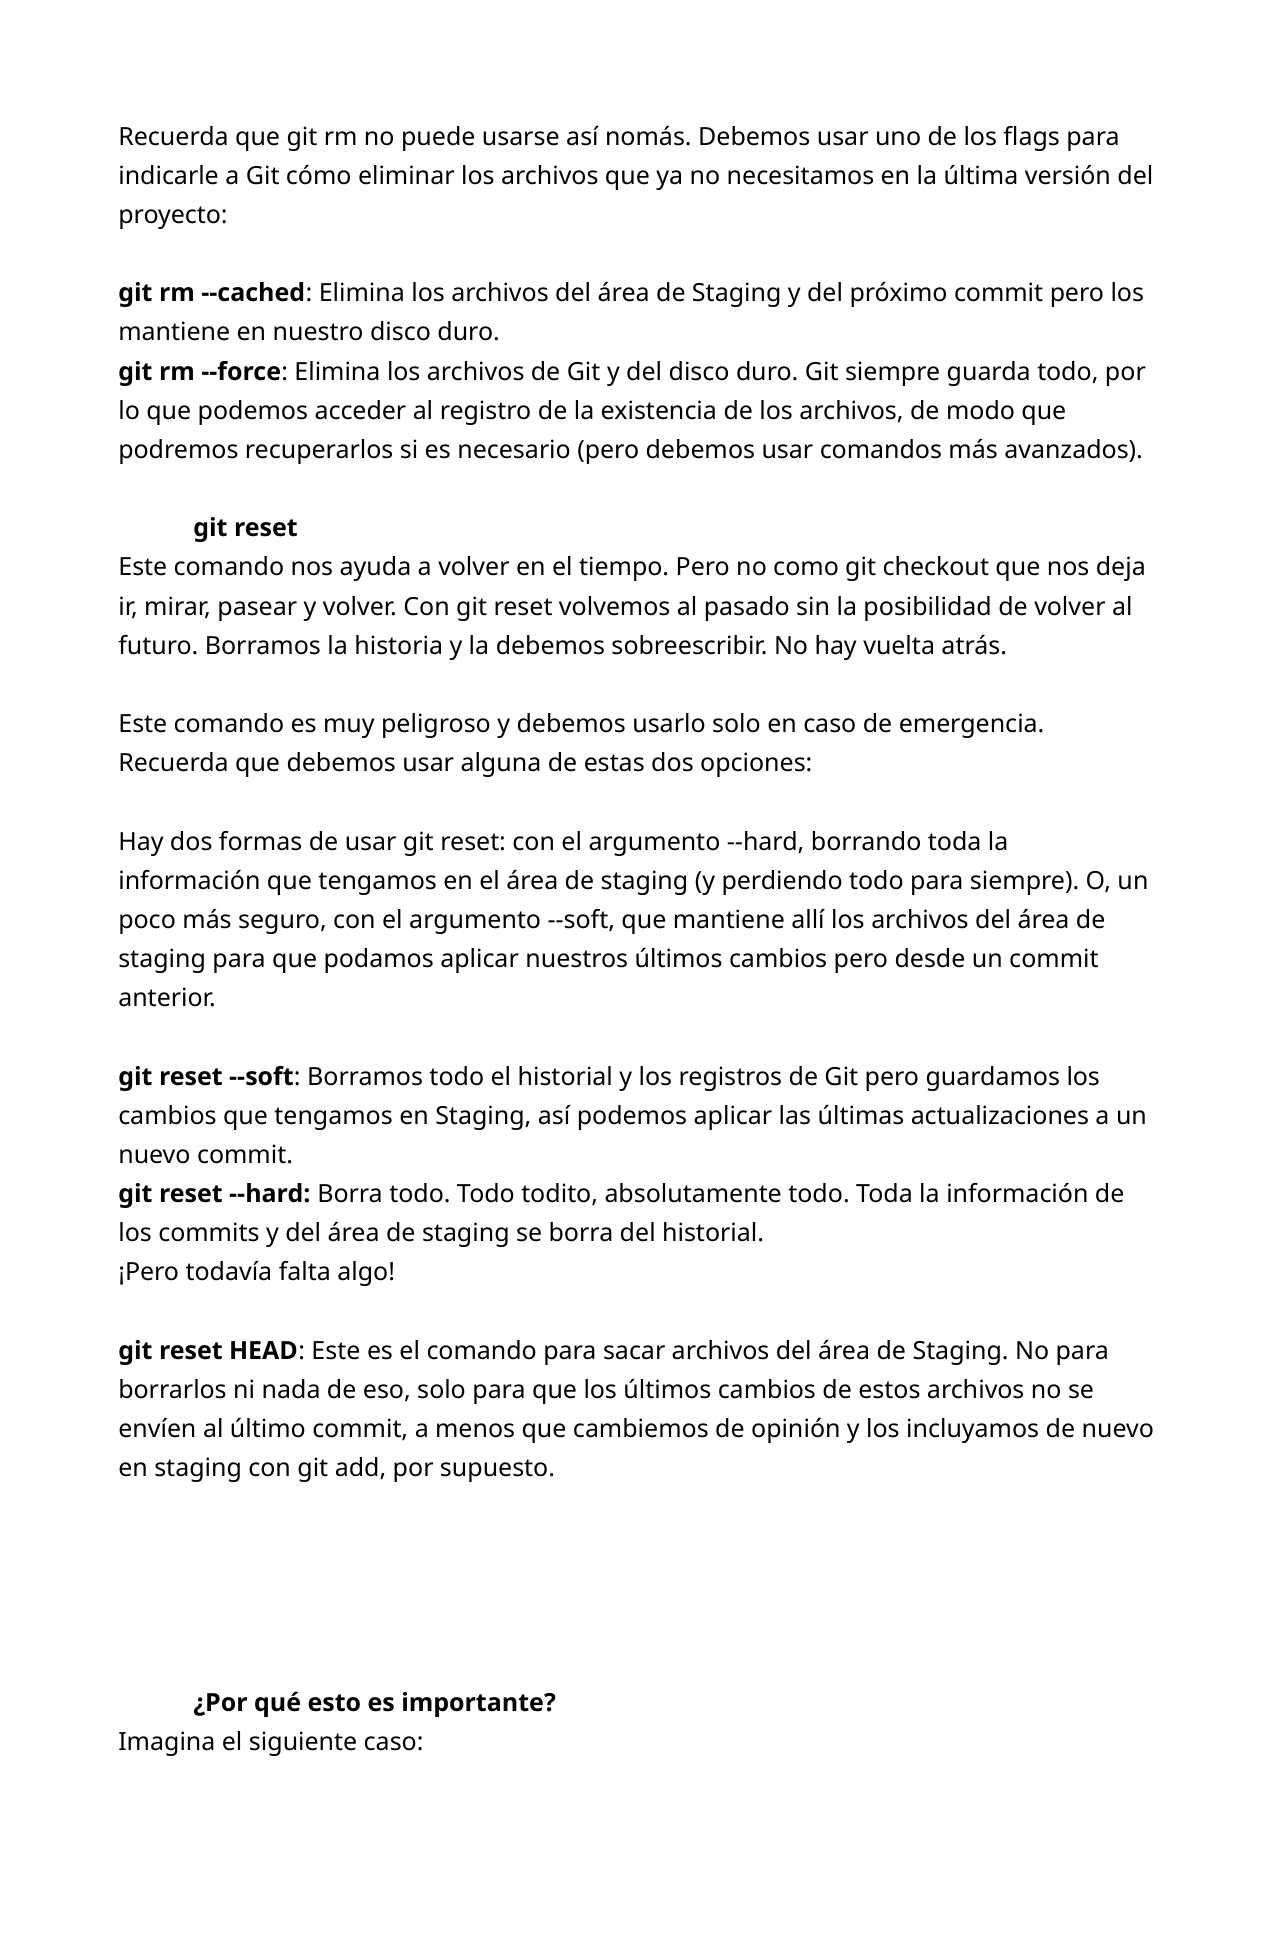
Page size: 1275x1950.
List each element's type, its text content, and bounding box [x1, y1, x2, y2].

text git reset [118, 510, 1157, 544]
text git rm --cached: Elimina los archivos del área de Staging y del próximo commit pero los mantiene en nuestro disco duro. [118, 275, 1157, 348]
text git reset --soft: Borramos todo el historial y los registros de Git pero guardamos los cambios que tengamos en Staging, así podemos aplicar las últimas actualizaciones a un nuevo commit. [118, 1058, 1157, 1171]
text git reset HEAD: Este es el comando para sacar archivos del área de Staging. No para borrarlos ni nada de eso, solo para que los últimos cambios de estos archivos no se envíen al último commit, a menos que cambiemos de opinión y los incluyamos de nuevo en staging con git add, por supuesto. [118, 1332, 1157, 1484]
text Este comando nos ayuda a volver en el tiempo. Pero no como git checkout que nos deja ir, mirar, pasear y volver. Con git reset volvemos al pasado sin la posibilidad de volver al futuro. Borramos la historia y la debemos sobreescribir. No hay vuelta atrás. [118, 549, 1157, 661]
text Recuerda que git rm no puede usarse así nomás. Debemos usar uno de los flags para indicarle a Git cómo eliminar los archivos que ya no necesitamos en la última versión del proyecto: [118, 118, 1157, 231]
text git rm --force: Elimina los archivos de Git y del disco duro. Git siempre guarda todo, por lo que podemos acceder al registro de la existencia de los archivos, de modo que podremos recuperarlos si es necesario (pero debemos usar comandos más avanzados). [118, 353, 1157, 466]
text ¡Pero todavía falta algo! [118, 1254, 1157, 1288]
text Imagina el siguiente caso: [118, 1724, 1157, 1758]
text ¿Por qué esto es importante? [118, 1685, 1157, 1719]
text Hay dos formas de usar git reset: con el argumento --hard, borrando toda la información que tengamos en el área de staging (y perdiendo todo para siempre). O, un poco más seguro, con el argumento --soft, que mantiene allí los archivos del área de staging para que podamos aplicar nuestros últimos cambios pero desde un commit anterior. [118, 823, 1157, 1014]
text git reset --hard: Borra todo. Todo todito, absolutamente todo. Toda la información de los commits y del área de staging se borra del historial. [118, 1176, 1157, 1249]
text Este comando es muy peligroso y debemos usarlo solo en caso de emergencia. Recuerda que debemos usar alguna de estas dos opciones: [118, 706, 1157, 779]
